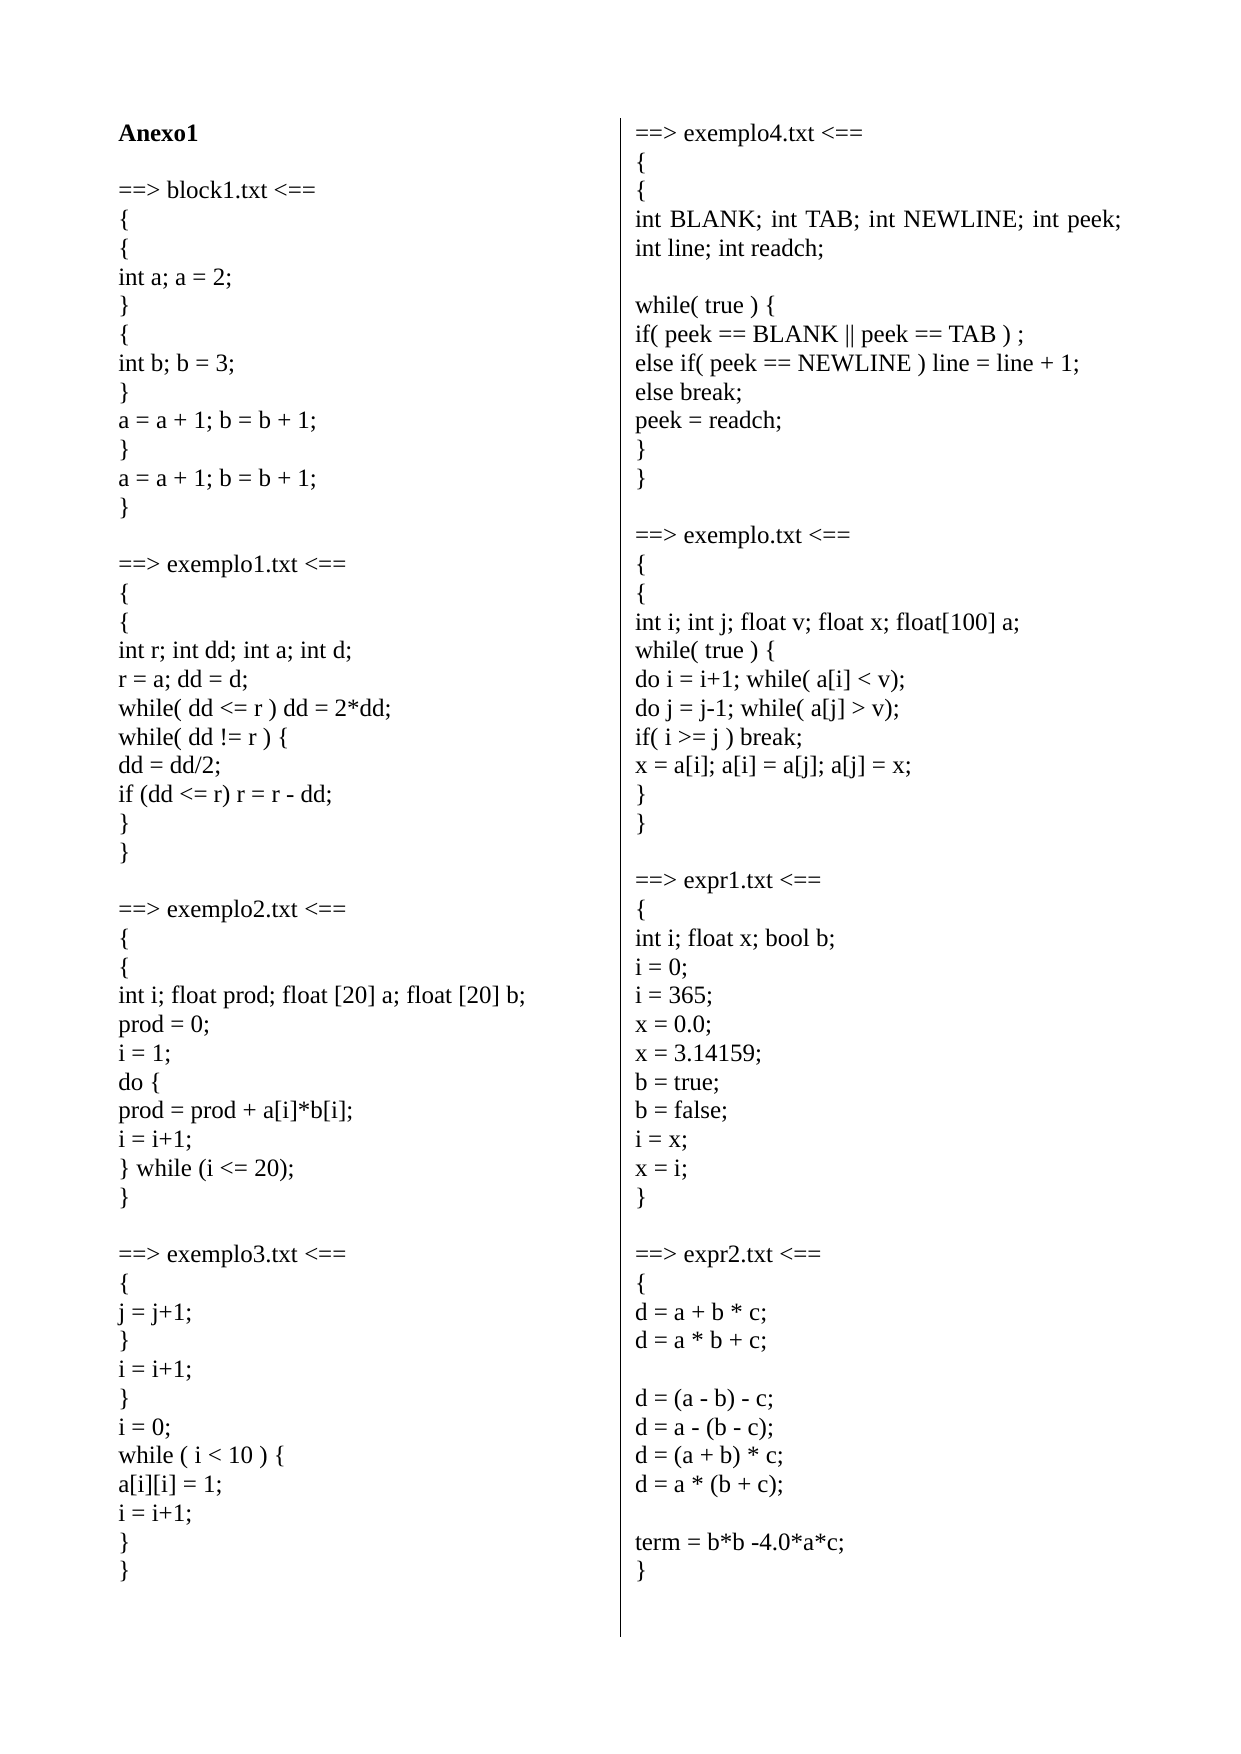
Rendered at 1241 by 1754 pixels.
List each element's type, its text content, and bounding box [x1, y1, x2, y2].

text else if( peek == NEWLINE ) line = line + 1; [635, 348, 1122, 377]
text j = j+1; [118, 1297, 605, 1326]
text ==> expr2.txt <== [635, 1239, 1122, 1268]
text i = i+1; [118, 1124, 605, 1153]
text i = 1; [118, 1038, 605, 1067]
text { [635, 176, 1122, 204]
text { [635, 147, 1122, 176]
text int i; float x; bool b; [635, 923, 1122, 952]
text d = a - (b - c); [635, 1412, 1122, 1441]
text { [118, 233, 605, 262]
text } [118, 1383, 605, 1412]
text prod = prod + a[i]*b[i]; [118, 1096, 605, 1124]
text } [118, 434, 605, 463]
text d = a + b * c; [635, 1297, 1122, 1326]
text } [118, 837, 605, 866]
text { [635, 549, 1122, 578]
text { [118, 952, 605, 981]
text x = i; [635, 1153, 1122, 1182]
text i = 0; [118, 1412, 605, 1441]
text d = a * b + c; [635, 1326, 1122, 1354]
text while ( i < 10 ) { [118, 1441, 605, 1469]
text b = true; [635, 1067, 1122, 1096]
text a = a + 1; b = b + 1; [118, 406, 605, 434]
text prod = 0; [118, 1009, 605, 1038]
text while( true ) { [635, 291, 1122, 319]
text int r; int dd; int a; int d; [118, 636, 605, 664]
text } [118, 377, 605, 406]
text int i; float prod; float [20] a; float [20] b; [118, 981, 605, 1009]
text { [118, 578, 605, 607]
text if( peek == BLANK || peek == TAB ) ; [635, 319, 1122, 348]
text ==> exemplo.txt <== [635, 521, 1122, 549]
text } [635, 1182, 1122, 1211]
text i = i+1; [118, 1354, 605, 1383]
text dd = dd/2; [118, 751, 605, 779]
text { [635, 1268, 1122, 1297]
text ==> exemplo2.txt <== [118, 894, 605, 923]
text } [118, 1527, 605, 1556]
text d = (a + b) * c; [635, 1441, 1122, 1469]
text int a; a = 2; [118, 262, 605, 291]
text int b; b = 3; [118, 348, 605, 377]
text term = b*b -4.0*a*c; [635, 1527, 1122, 1556]
text } [118, 808, 605, 837]
text { [118, 1268, 605, 1297]
text } [118, 291, 605, 319]
text while( true ) { [635, 636, 1122, 664]
text peek = readch; [635, 406, 1122, 434]
text r = a; dd = d; [118, 664, 605, 693]
text d = a * (b + c); [635, 1469, 1122, 1498]
text Anexo1 [118, 118, 605, 147]
text x = 0.0; [635, 1009, 1122, 1038]
text if (dd <= r) r = r - dd; [118, 779, 605, 808]
text a[i][i] = 1; [118, 1469, 605, 1498]
text d = (a - b) - c; [635, 1383, 1122, 1412]
text i = 0; [635, 952, 1122, 981]
text do { [118, 1067, 605, 1096]
text int i; int j; float v; float x; float[100] a; [635, 607, 1122, 636]
text i = x; [635, 1124, 1122, 1153]
text do j = j-1; while( a[j] > v); [635, 693, 1122, 722]
text { [635, 578, 1122, 607]
text } [118, 492, 605, 521]
text } [118, 1326, 605, 1354]
text } [635, 463, 1122, 492]
text ==> exemplo3.txt <== [118, 1239, 605, 1268]
text } [635, 808, 1122, 837]
text if( i >= j ) break; [635, 722, 1122, 751]
text i = 365; [635, 981, 1122, 1009]
text while( dd <= r ) dd = 2*dd; [118, 693, 605, 722]
text x = a[i]; a[i] = a[j]; a[j] = x; [635, 751, 1122, 779]
text else break; [635, 377, 1122, 406]
text ==> exemplo1.txt <== [118, 549, 605, 578]
text i = i+1; [118, 1498, 605, 1527]
text while( dd != r ) { [118, 722, 605, 751]
text int BLANK; int TAB; int NEWLINE; int peek; int line; int readch; [635, 204, 1122, 262]
text { [118, 607, 605, 636]
text { [118, 923, 605, 952]
text ==> block1.txt <== [118, 176, 605, 204]
text x = 3.14159; [635, 1038, 1122, 1067]
text { [635, 894, 1122, 923]
text do i = i+1; while( a[i] < v); [635, 664, 1122, 693]
text } while (i <= 20); [118, 1153, 605, 1182]
text a = a + 1; b = b + 1; [118, 463, 605, 492]
text { [118, 204, 605, 233]
text } [118, 1556, 605, 1584]
text b = false; [635, 1096, 1122, 1124]
text } [635, 434, 1122, 463]
text ==> expr1.txt <== [635, 866, 1122, 894]
text } [635, 1556, 1122, 1584]
text { [118, 319, 605, 348]
text ==> exemplo4.txt <== [635, 118, 1122, 147]
text } [118, 1182, 605, 1211]
text } [635, 779, 1122, 808]
